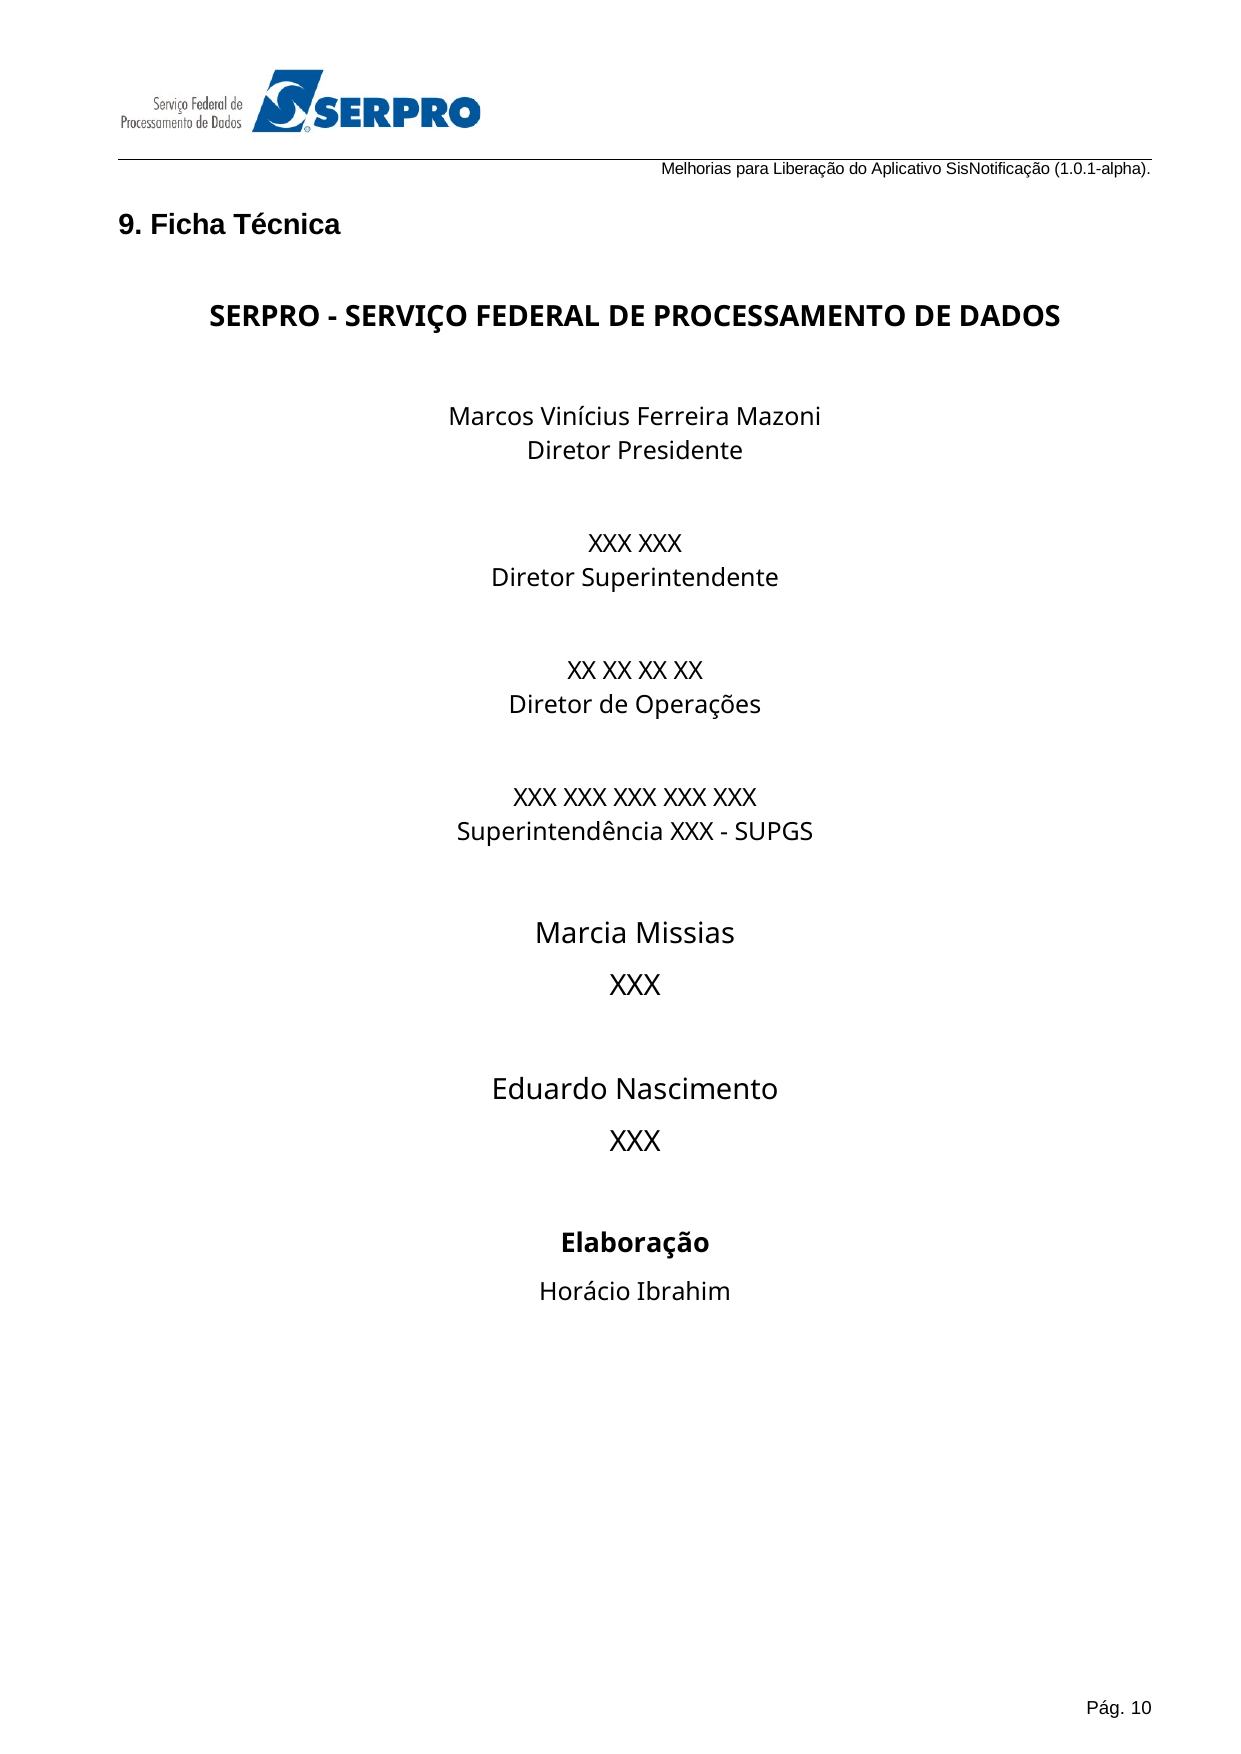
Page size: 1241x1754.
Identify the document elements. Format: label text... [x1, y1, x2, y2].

text Horácio Ibrahim [118, 1273, 1152, 1307]
text XXX [118, 964, 1152, 1003]
text XXX XXX XXX XXX XXX Superintendência XXX - SUPGS [118, 780, 1152, 848]
subtitle Ficha Técnica [118, 208, 1152, 241]
text XXX [118, 1120, 1152, 1159]
text Elaboração [118, 1224, 1152, 1261]
text SERPRO - SERVIÇO FEDERAL DE PROCESSAMENTO DE DADOS [118, 295, 1152, 334]
picture [121, 68, 481, 133]
text XX XX XX XX Diretor de Operações [118, 653, 1152, 721]
text Eduardo Nascimento [118, 1068, 1152, 1107]
text Marcos Vinícius Ferreira Mazoni Diretor Presidente [118, 399, 1152, 467]
text XXX XXX Diretor Superintendente [118, 526, 1152, 594]
text Marcia Missias [118, 912, 1152, 952]
